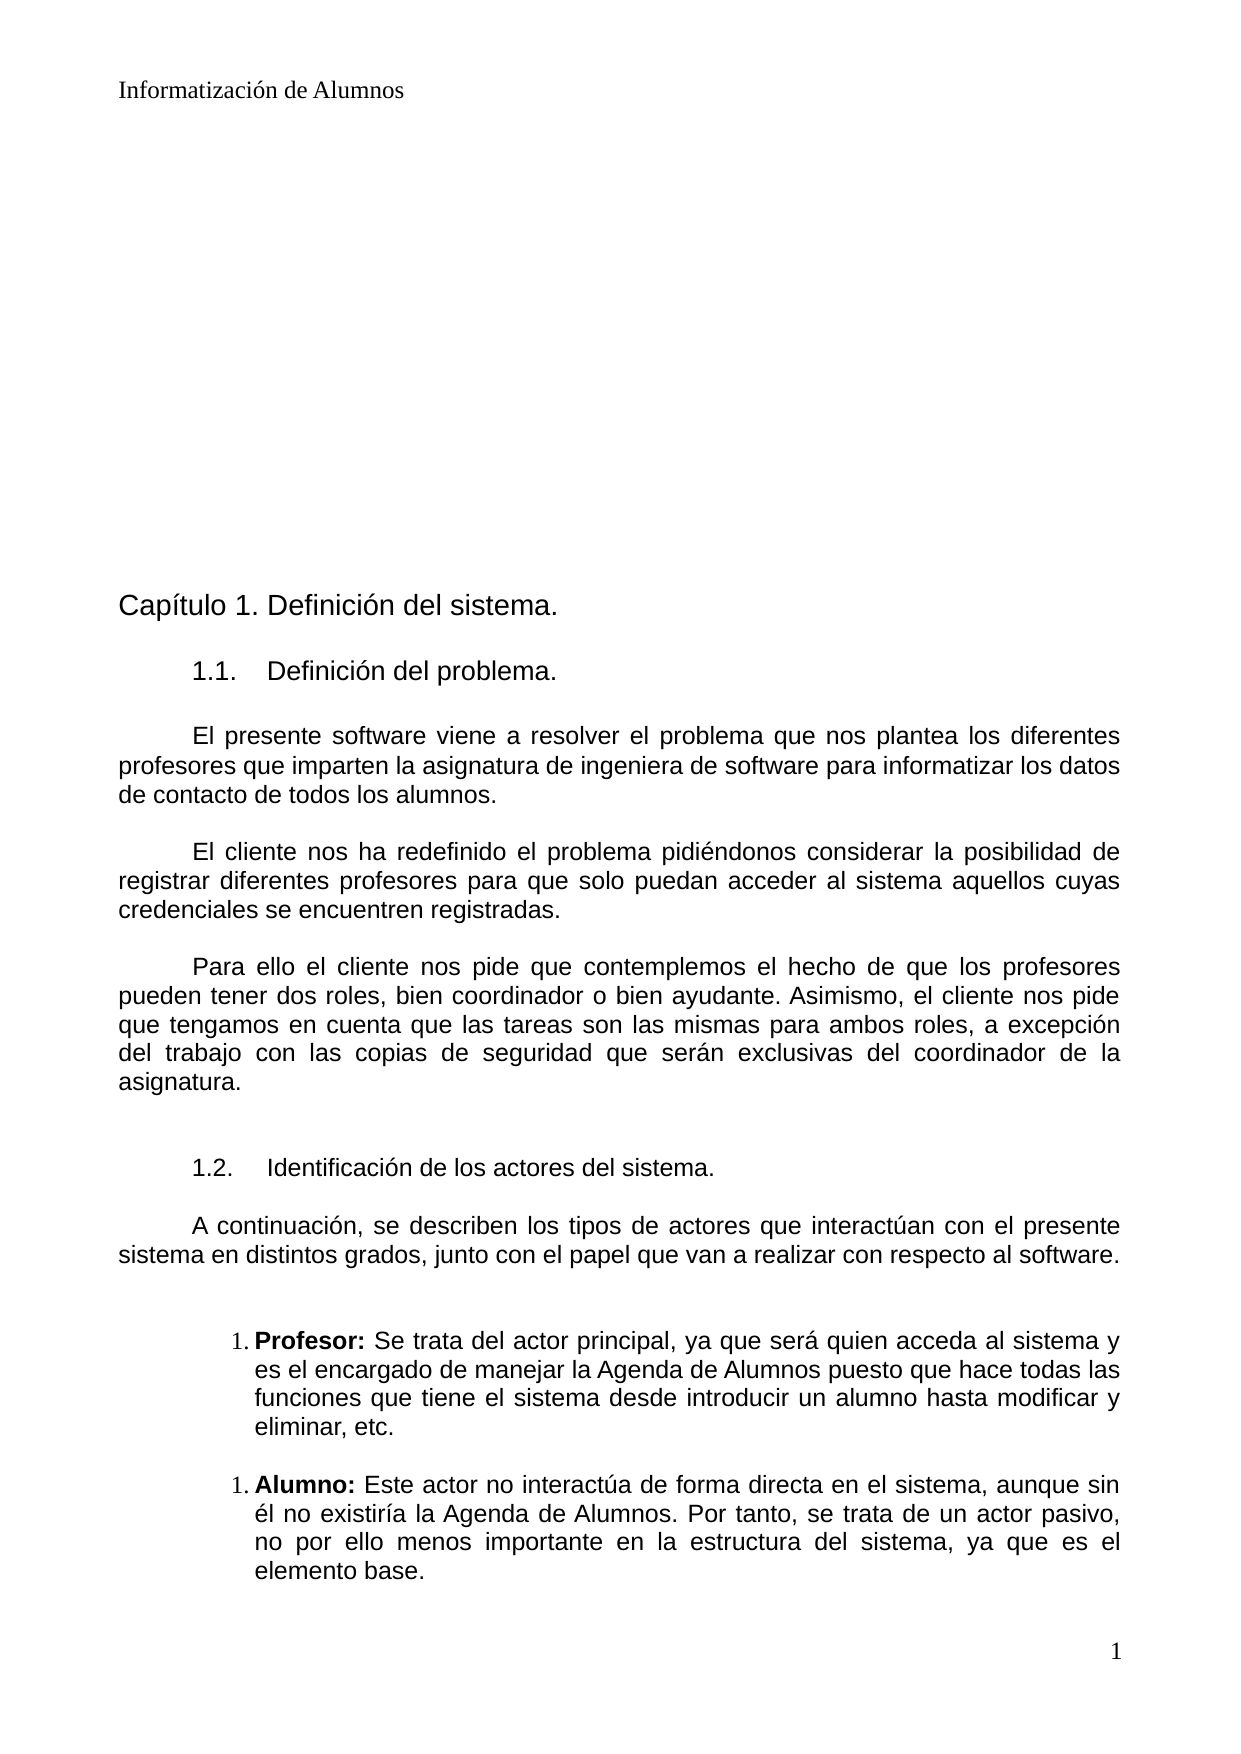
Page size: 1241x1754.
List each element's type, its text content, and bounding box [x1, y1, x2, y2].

list Alumno: Este actor no interactúa de forma directa en el sistema, aunque sin él no existiría la Agenda de Alumnos. Por tanto, se trata de un actor pasivo, no por ello menos importante en la estructura del sistema, ya que es el elemento base. [231, 1470, 1122, 1585]
text A continuación, se describen los tipos de actores que interactúan con el presente sistema en distintos grados, junto con el papel que van a realizar con respecto al software. [118, 1211, 1122, 1268]
text Capítulo 1. Definición del sistema. [118, 588, 1122, 621]
text Para ello el cliente nos pide que contemplemos el hecho de que los profesores pueden tener dos roles, bien coordinador o bien ayudante. Asimismo, el cliente nos pide que tengamos en cuenta que las tareas son las mismas para ambos roles, a excepción del trabajo con las copias de seguridad que serán exclusivas del coordinador de la asignatura. [118, 952, 1122, 1096]
list Identificación de los actores del sistema. [192, 1153, 1122, 1182]
list Profesor: Se trata del actor principal, ya que será quien acceda al sistema y es el encargado de manejar la Agenda de Alumnos puesto que hace todas las funciones que tiene el sistema desde introducir un alumno hasta modificar y eliminar, etc. [231, 1326, 1122, 1441]
list Definición del problema. [192, 655, 1122, 686]
text El cliente nos ha redefinido el problema pidiéndonos considerar la posibilidad de registrar diferentes profesores para que solo puedan acceder al sistema aquellos cuyas credenciales se encuentren registradas. [118, 837, 1122, 923]
text El presente software viene a resolver el problema que nos plantea los diferentes profesores que imparten la asignatura de ingeniera de software para informatizar los datos de contacto de todos los alumnos. [118, 717, 1122, 808]
